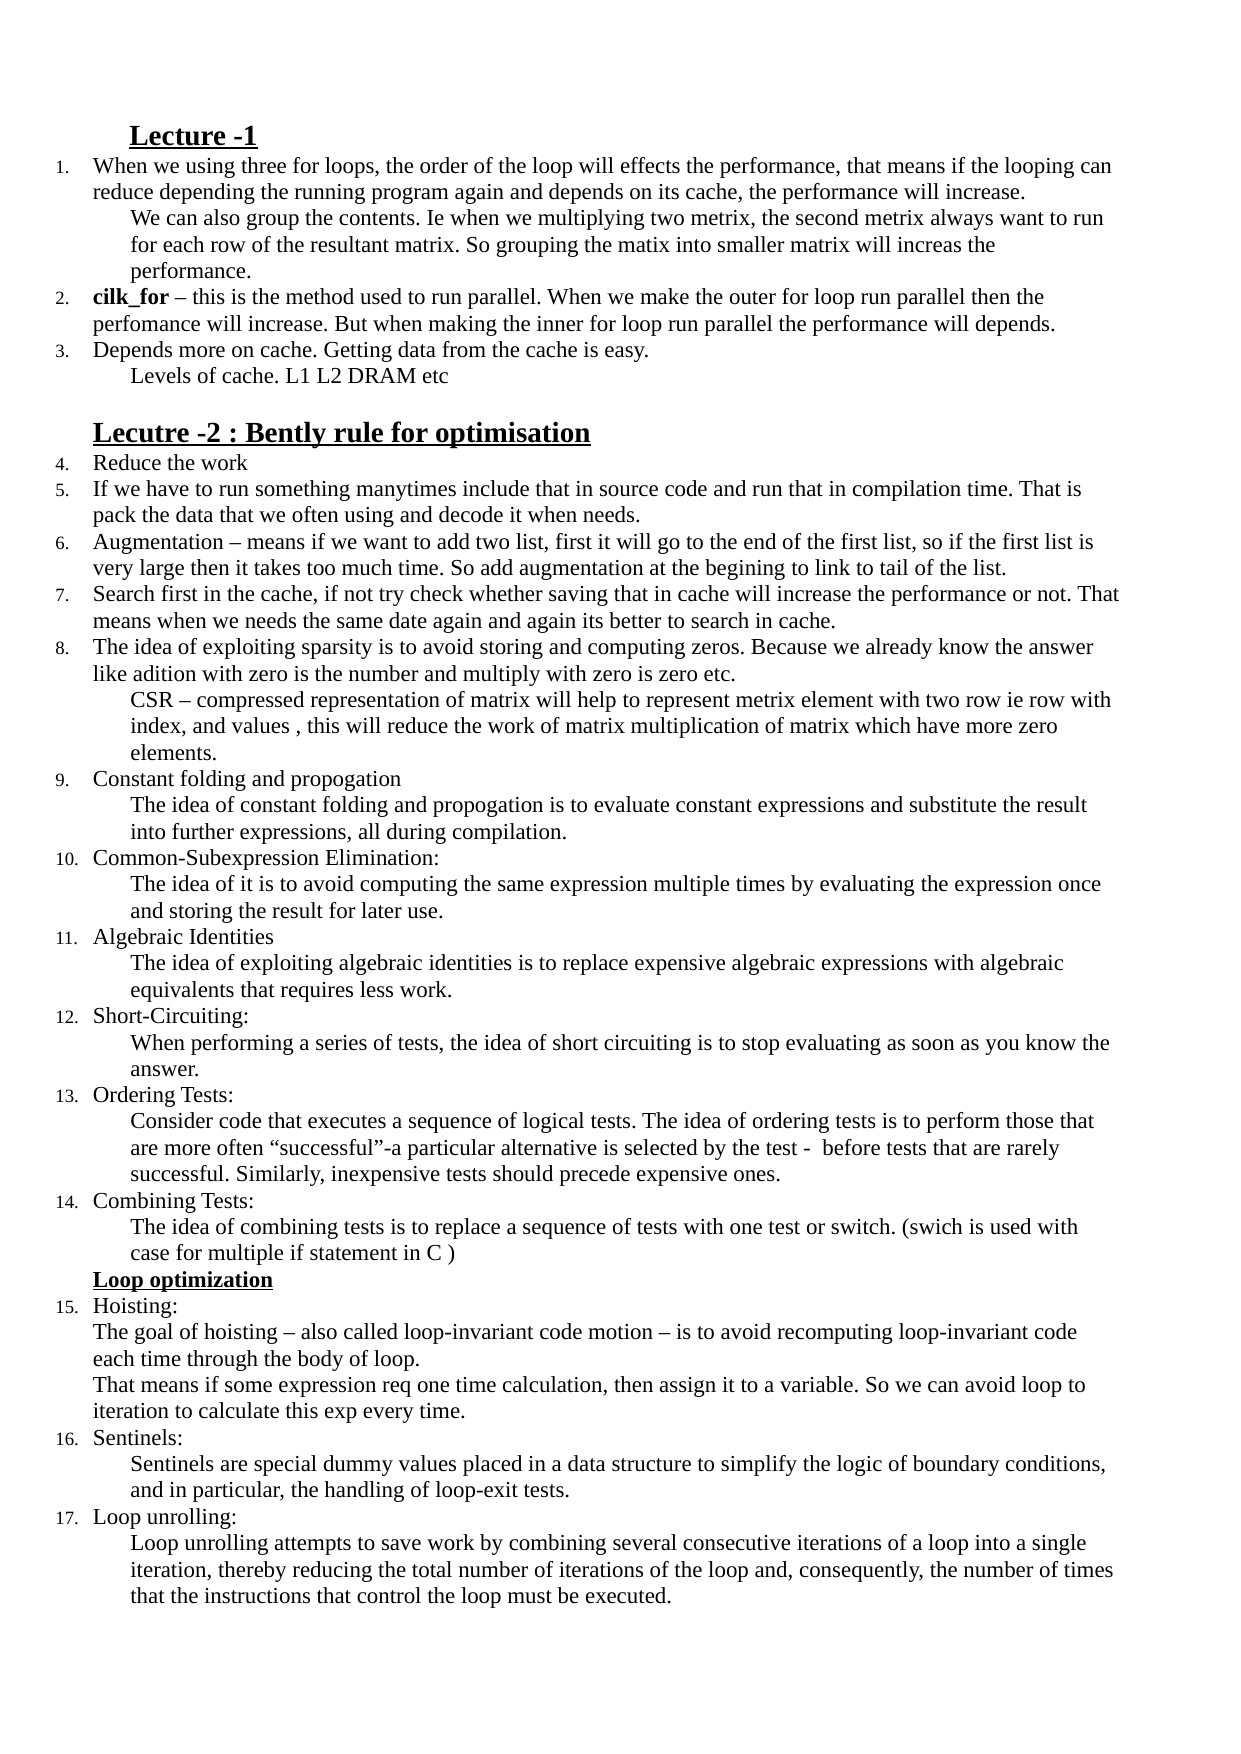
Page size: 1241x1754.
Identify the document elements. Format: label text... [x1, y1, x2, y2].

list Common-Subexpression Elimination: [55, 844, 1122, 870]
list The idea of combining tests is to replace a sequence of tests with one test or switch. (swich is used with case for multiple if statement in C ) [93, 1213, 1122, 1266]
list Search first in the cache, if not try check whether saving that in cache will increase the performance or not. That means when we needs the same date again and again its better to search in cache. [55, 581, 1122, 633]
list Augmentation – means if we want to add two list, first it will go to the end of the first list, so if the first list is very large then it takes too much time. So add augmentation at the begining to link to tail of the list. [55, 528, 1122, 581]
list Sentinels are special dummy values placed in a data structure to simplify the logic of boundary conditions, and in particular, the handling of loop-exit tests. [93, 1450, 1122, 1503]
list When we using three for loops, the order of the loop will effects the performance, that means if the looping can reduce depending the running program again and depends on its cache, the performance will increase. [55, 152, 1122, 204]
list Lecutre -2 : Bently rule for optimisation [55, 415, 1122, 449]
list cilk_for – this is the method used to run parallel. When we make the outer for loop run parallel then the perfomance will increase. But when making the inner for loop run parallel the performance will depends. [55, 283, 1122, 336]
list Constant folding and propogation [55, 765, 1122, 791]
list Ordering Tests: [55, 1081, 1122, 1108]
list When performing a series of tests, the idea of short circuiting is to stop evaluating as soon as you know the answer. [93, 1028, 1122, 1081]
list Consider code that executes a sequence of logical tests. The idea of ordering tests is to perform those that are more often “successful”-a particular alternative is selected by the test - before tests that are rarely successful. Similarly, inexpensive tests should precede expensive ones. [93, 1108, 1122, 1187]
list Short-Circuiting: [55, 1002, 1122, 1028]
list Algebraic Identities [55, 923, 1122, 949]
list The idea of exploiting algebraic identities is to replace expensive algebraic expressions with algebraic equivalents that requires less work. [93, 949, 1122, 1002]
list If we have to run something manytimes include that in source code and run that in compilation time. That is pack the data that we often using and decode it when needs. [55, 475, 1122, 528]
list Loop unrolling attempts to save work by combining several consecutive iterations of a loop into a single iteration, thereby reducing the total number of iterations of the loop and, consequently, the number of times that the instructions that control the loop must be executed. [93, 1529, 1122, 1608]
list We can also group the contents. Ie when we multiplying two metrix, the second metrix always want to run for each row of the resultant matrix. So grouping the matix into smaller matrix will increas the performance. [93, 204, 1122, 283]
list Levels of cache. L1 L2 DRAM etc [93, 362, 1122, 389]
list Loop optimization [55, 1266, 1122, 1292]
list Combining Tests: [55, 1187, 1122, 1213]
list Reduce the work [55, 449, 1122, 475]
list Loop unrolling: [55, 1503, 1122, 1529]
list Hoisting: [55, 1292, 1122, 1318]
list CSR – compressed representation of matrix will help to represent metrix element with two row ie row with index, and values , this will reduce the work of matrix multiplication of matrix which have more zero elements. [93, 686, 1122, 765]
list The idea of exploiting sparsity is to avoid storing and computing zeros. Because we already know the answer like adition with zero is the number and multiply with zero is zero etc. [55, 633, 1122, 686]
list Depends more on cache. Getting data from the cache is easy. [55, 336, 1122, 362]
list Sentinels: [55, 1424, 1122, 1450]
list The idea of it is to avoid computing the same expression multiple times by evaluating the expression once and storing the result for later use. [93, 870, 1122, 923]
list The idea of constant folding and propogation is to evaluate constant expressions and substitute the result into further expressions, all during compilation. [93, 791, 1122, 844]
list The goal of hoisting – also called loop-invariant code motion – is to avoid recomputing loop-invariant code each time through the body of loop. [55, 1318, 1122, 1371]
text Lecture -1 [55, 118, 1122, 152]
list That means if some expression req one time calculation, then assign it to a variable. So we can avoid loop to iteration to calculate this exp every time. [55, 1371, 1122, 1424]
